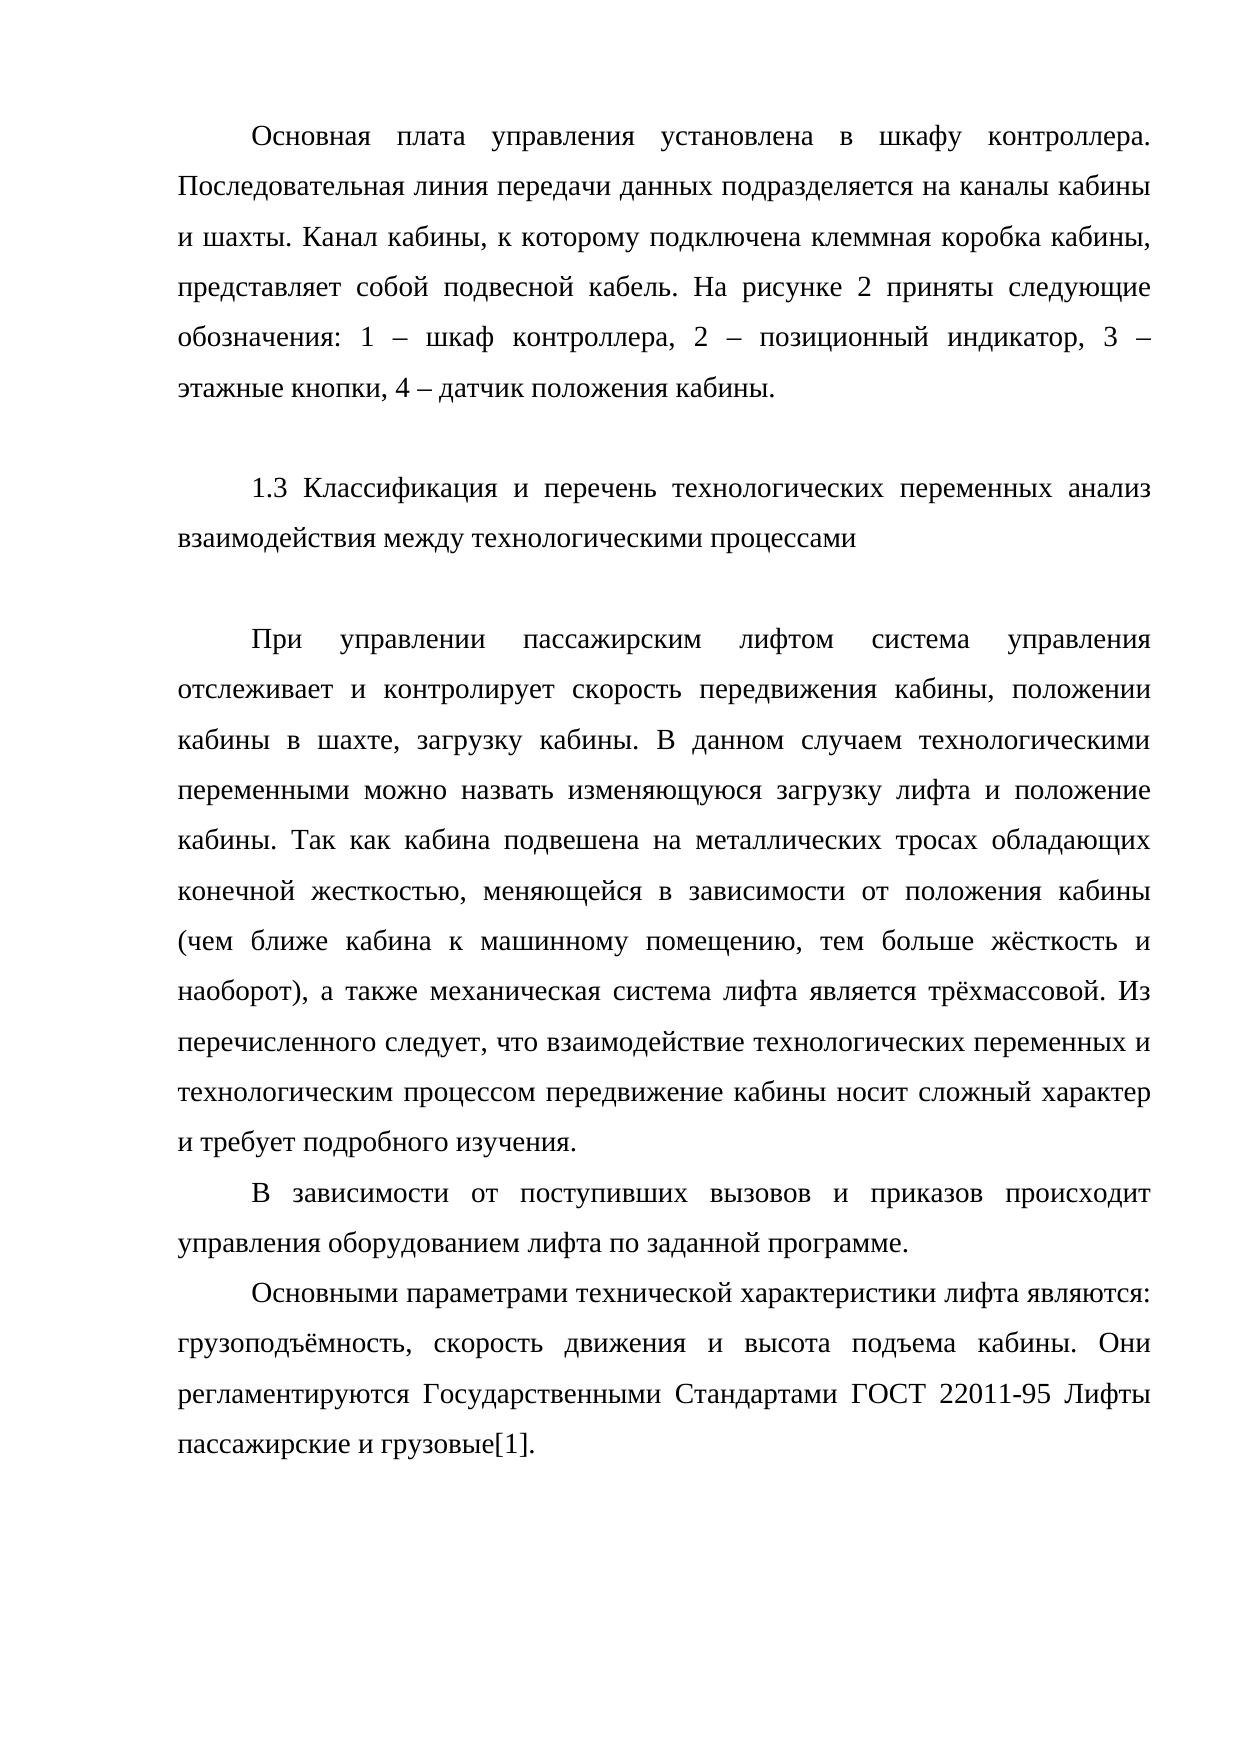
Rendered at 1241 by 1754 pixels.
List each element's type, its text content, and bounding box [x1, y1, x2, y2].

text При управлении пассажирским лифтом система управления отслеживает и контролирует скорость передвижения кабины, положении кабины в шахте, загрузку кабины. В данном случаем технологическими переменными можно назвать изменяющуюся загрузку лифта и положение кабины. Так как кабина подвешена на металлических тросах обладающих конечной жесткостью, меняющейся в зависимости от положения кабины (чем ближе кабина к машинному помещению, тем больше жёсткость и наоборот), а также механическая система лифта является трёхмассовой. Из перечисленного следует, что взаимодействие технологических переменных и технологическим процессом передвижение кабины носит сложный характер и требует подробного изучения. [177, 621, 1152, 1158]
text В зависимости от поступивших вызовов и приказов происходит управления оборудованием лифта по заданной программе. [177, 1175, 1152, 1258]
text Основными параметрами технической характеристики лифта являются: грузоподъёмность, скорость движения и высота подъема кабины. Они регламентируются Государственными Стандартами ГОСТ 22011-95 Лифты пассажирские и грузовые[1]. [177, 1275, 1152, 1460]
text Основная плата управления установлена в шкафу контроллера. Последовательная линия передачи данных подразделяется на каналы кабины и шахты. Канал кабины, к которому подключена клеммная коробка кабины, представляет собой подвесной кабель. На рисунке 2 приняты следующие обозначения: 1 – шкаф контроллера, 2 – позиционный индикатор, 3 – этажные кнопки, 4 – датчик положения кабины. [177, 118, 1152, 403]
text 1.3 Классификация и перечень технологических переменных анализ взаимодействия между технологическими процессами [177, 470, 1152, 554]
